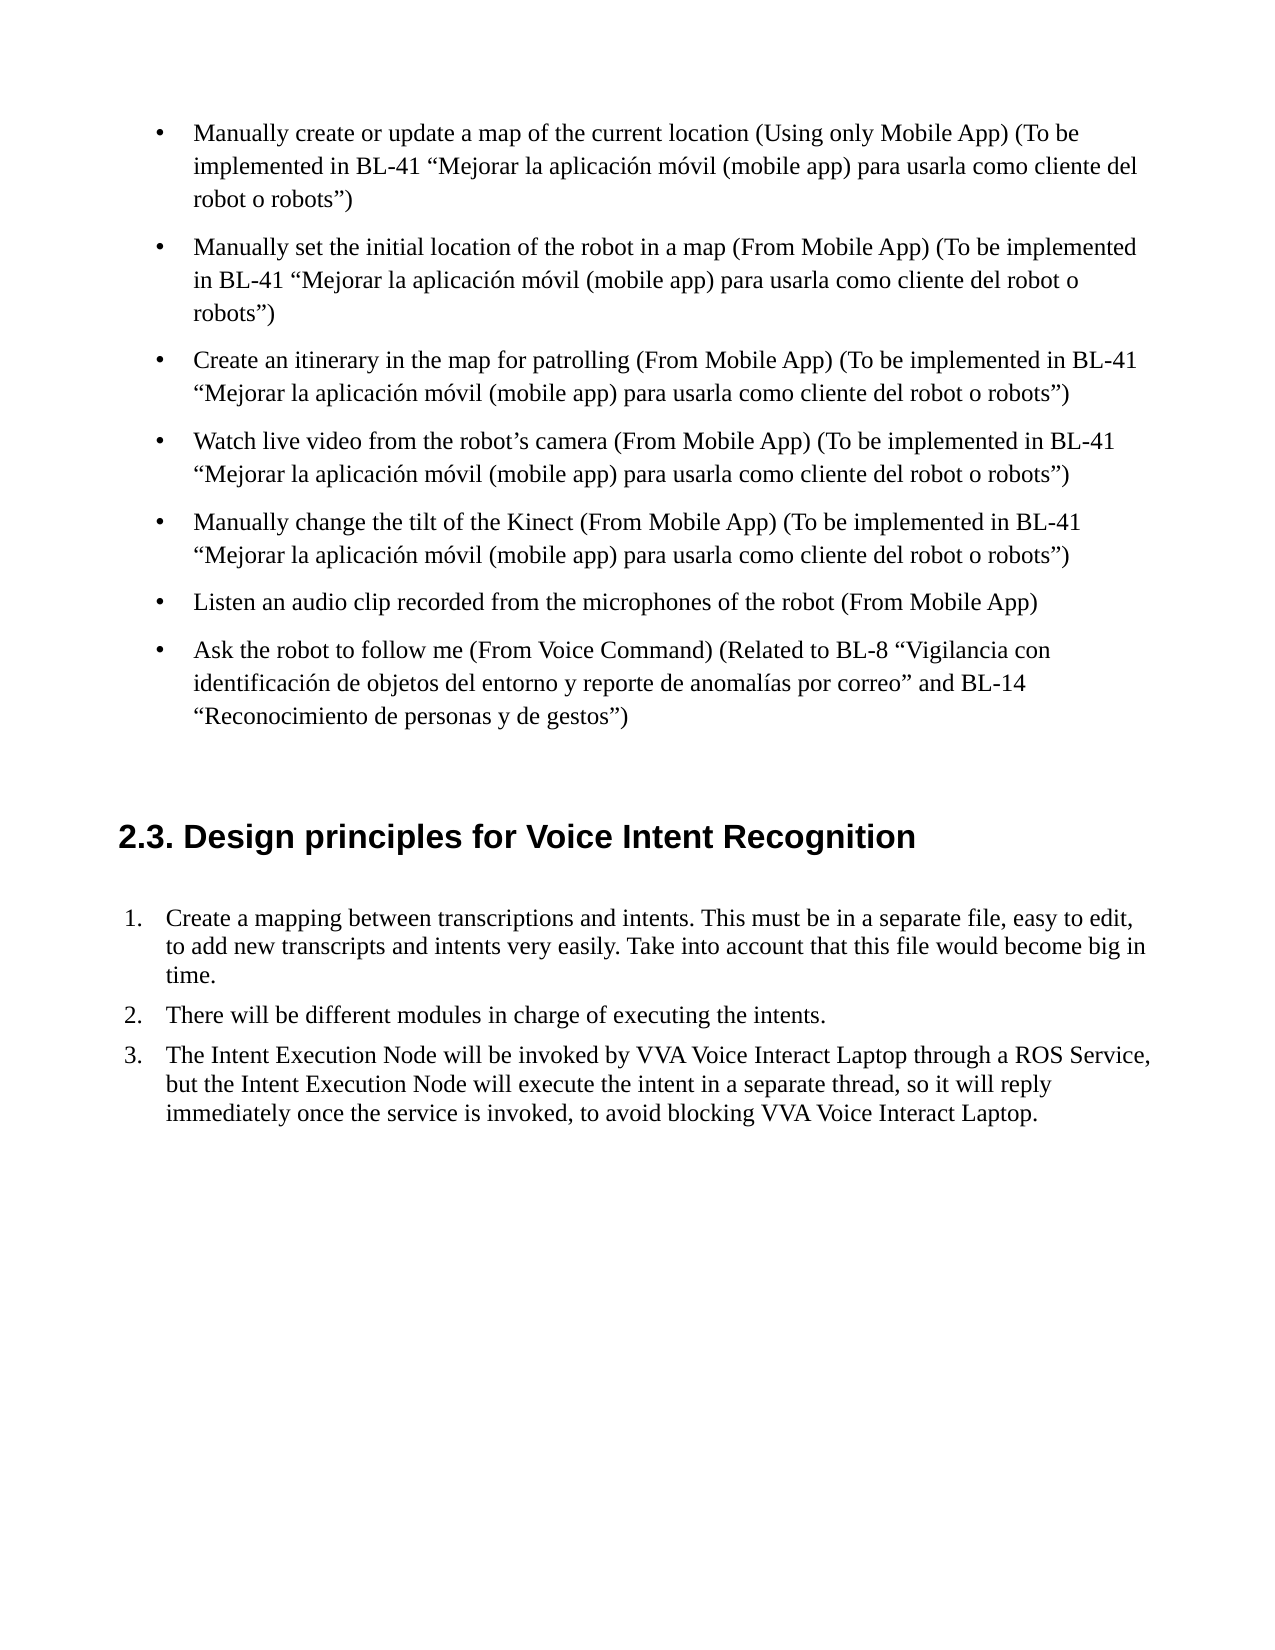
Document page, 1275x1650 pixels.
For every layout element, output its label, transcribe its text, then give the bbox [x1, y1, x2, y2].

list Watch live video from the robot’s camera (From Mobile App) (To be implemented in BL-41 “Mejorar la aplicación móvil (mobile app) para usarla como cliente del robot o robots”) [156, 426, 1157, 488]
list Create an itinerary in the map for patrolling (From Mobile App) (To be implemented in BL-41 “Mejorar la aplicación móvil (mobile app) para usarla como cliente del robot o robots”) [156, 345, 1157, 407]
table_header Create a mapping between transcriptions and intents. This must be in a separate file, easy to edit, to add new transcripts and intents very easily. Take into account that this file would become big in time. [160, 897, 1157, 994]
table_cell The Intent Execution Node will be invoked by VVA Voice Interact Laptop through a ROS Service, but the Intent Execution Node will execute the intent in a separate thread, so it will reply immediately once the service is invoked, to avoid blocking VVA Voice Interact Laptop. [160, 1035, 1157, 1132]
table_cell 3. [118, 1035, 160, 1132]
table_cell There will be different modules in charge of executing the intents. [160, 995, 1157, 1035]
subtitle 2.3. Design principles for Voice Intent Recognition [118, 817, 1157, 856]
table_cell 2. [118, 995, 160, 1035]
list Listen an audio clip recorded from the microphones of the robot (From Mobile App) [156, 587, 1157, 616]
list Ask the robot to follow me (From Voice Command) (Related to BL-8 “Vigilancia con identificación de objetos del entorno y reporte de anomalías por correo” and BL-14 “Reconocimiento de personas y de gestos”) [156, 635, 1157, 730]
list Manually change the tilt of the Kinect (From Mobile App) (To be implemented in BL-41 “Mejorar la aplicación móvil (mobile app) para usarla como cliente del robot o robots”) [156, 507, 1157, 568]
table_header 1. [118, 897, 160, 994]
list Manually create or update a map of the current location (Using only Mobile App) (To be implemented in BL-41 “Mejorar la aplicación móvil (mobile app) para usarla como cliente del robot o robots”) [156, 118, 1157, 213]
list Manually set the initial location of the robot in a map (From Mobile App) (To be implemented in BL-41 “Mejorar la aplicación móvil (mobile app) para usarla como cliente del robot o robots”) [156, 232, 1157, 327]
